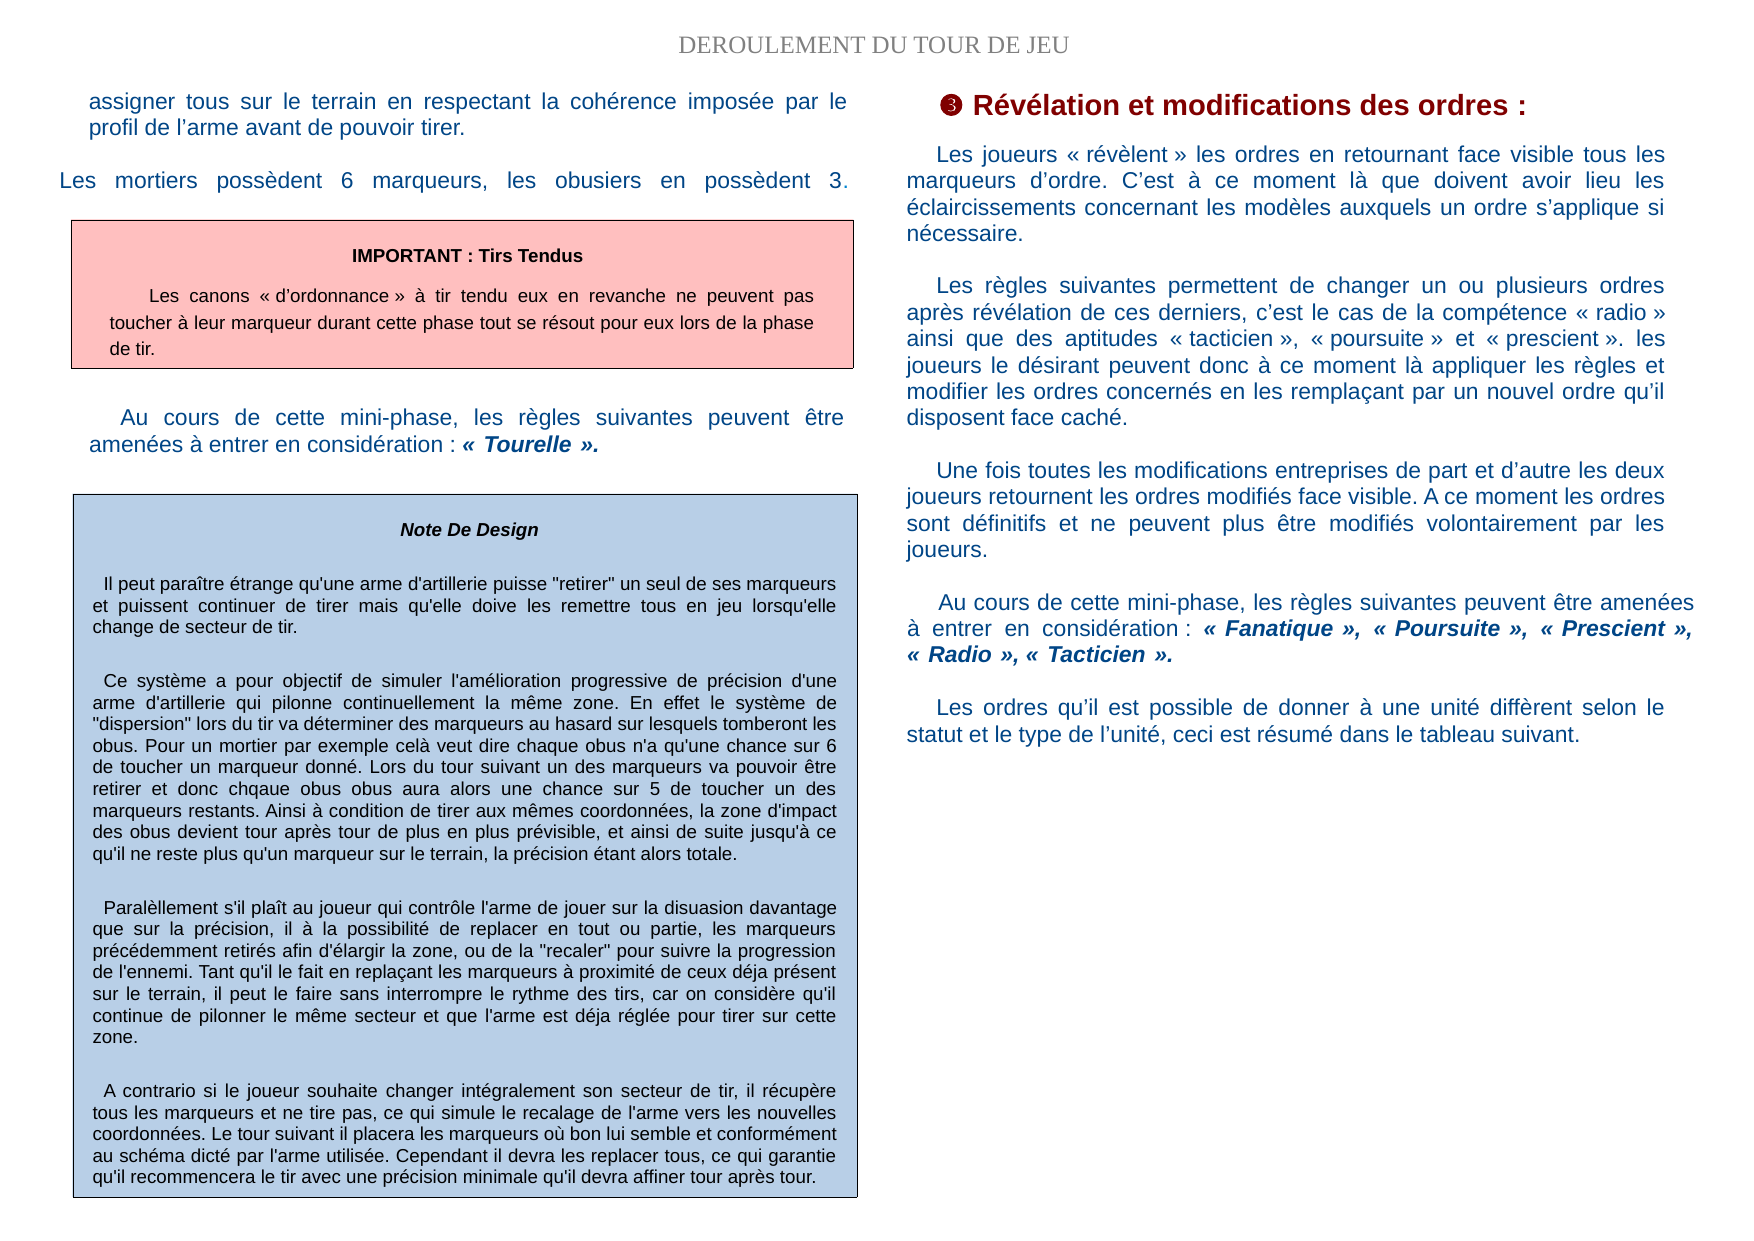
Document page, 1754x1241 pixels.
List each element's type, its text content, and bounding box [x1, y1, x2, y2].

text Ce système a pour objectif de simuler l'amélioration progressive de précision d'une arme d'artillerie qui pilonne continuellement la même zone. En effet le système de "dispersion" lors du tir va déterminer des marqueurs au hasard sur lesquels tomberont les obus. Pour un mortier par exemple celà veut dire chaque obus n'a qu'une chance sur 6 de toucher un marqueur donné. Lors du tour suivant un des marqueurs va pouvoir être retirer et donc chqaue obus obus aura alors une chance sur 5 de toucher un des marqueurs restants. Ainsi à condition de tirer aux mêmes coordonnées, la zone d'impact des obus devient tour après tour de plus en plus prévisible, et ainsi de suite jusqu'à ce qu'il ne reste plus qu'un marqueur sur le terrain, la précision étant alors totale. [92, 670, 837, 864]
text Au cours de cette mini-phase, les règles suivantes peuvent être amenées à entrer en considération : « Tourelle ». [89, 392, 844, 457]
text assigner tous sur le terrain en respectant la cohérence imposée par le profil de l’arme avant de pouvoir tirer. [88, 88, 847, 141]
text Paralèllement s'il plaît au joueur qui contrôle l'arme de jouer sur la disuasion davantage que sur la précision, il à la possibilité de replacer en tout ou partie, les marqueurs précédemment retirés afin d'élargir la zone, ou de la "recaler" pour suivre la progression de l'ennemi. Tant qu'il le fait en replaçant les marqueurs à proximité de ceux déja présent sur le terrain, il peut le faire sans interrompre le rythme des tirs, car on considère qu'il continue de pilonner le même secteur et que l'arme est déja réglée pour tirer sur cette zone. [92, 897, 837, 1048]
text Les canons « d’ordonnance » à tir tendu eux en revanche ne peuvent pas toucher à leur marqueur durant cette phase tout se résout pour eux lors de la phase de tir. [109, 283, 814, 359]
text Les mortiers possèdent 6 marqueurs, les obusiers en possèdent 3. [59, 152, 848, 380]
text Une fois toutes les modifications entreprises de part et d’autre les deux joueurs retournent les ordres modifiés face visible. A ce moment les ordres sont définitifs et ne peuvent plus être modifiés volontairement par les joueurs. [906, 442, 1665, 562]
text A contrario si le joueur souhaite changer intégralement son secteur de tir, il récupère tous les marqueurs et ne tire pas, ce qui simule le recalage de l'arme vers les nouvelles coordonnées. Le tour suivant il placera les marqueurs où bon lui semble et conformément au schéma dicté par l'arme utilisée. Cependant il devra les replacer tous, ce qui garantie qu'il recommencera le tir avec une précision minimale qu'il devra affiner tour après tour. [92, 1080, 837, 1188]
text IMPORTANT : Tirs Tendus [91, 245, 833, 266]
subtitle  Révélation et modifications des ordres : [907, 88, 1695, 122]
text Les règles suivantes permettent de changer un ou plusieurs ordres après révélation de ces derniers, c’est le cas de la compétence « radio » ainsi que des aptitudes « tacticien », « poursuite » et « prescient ». les joueurs le désirant peuvent donc à ce moment là appliquer les règles et modifier les ordres concernés en les remplaçant par un nouvel ordre qu’il disposent face caché. [906, 258, 1665, 431]
text Au cours de cette mini-phase, les règles suivantes peuvent être amenées à entrer en considération : « Fanatique », « Poursuite », « Prescient », « Radio », « Tacticien ». [907, 574, 1695, 668]
text Note De Design [92, 519, 837, 540]
text Les ordres qu’il est possible de donner à une unité diffèrent selon le statut et le type de l’unité, ceci est résumé dans le tableau suivant. [906, 679, 1665, 747]
text Il peut paraître étrange qu'une arme d'artillerie puisse "retirer" un seul de ses marqueurs et puissent continuer de tirer mais qu'elle doive les remettre tous en jeu lorsqu'elle change de secteur de tir. [92, 573, 837, 638]
text Les joueurs « révèlent » les ordres en retournant face visible tous les marqueurs d’ordre. C’est à ce moment là que doivent avoir lieu les éclaircissements concernant les modèles auxquels un ordre s’applique si nécessaire. [906, 134, 1665, 246]
